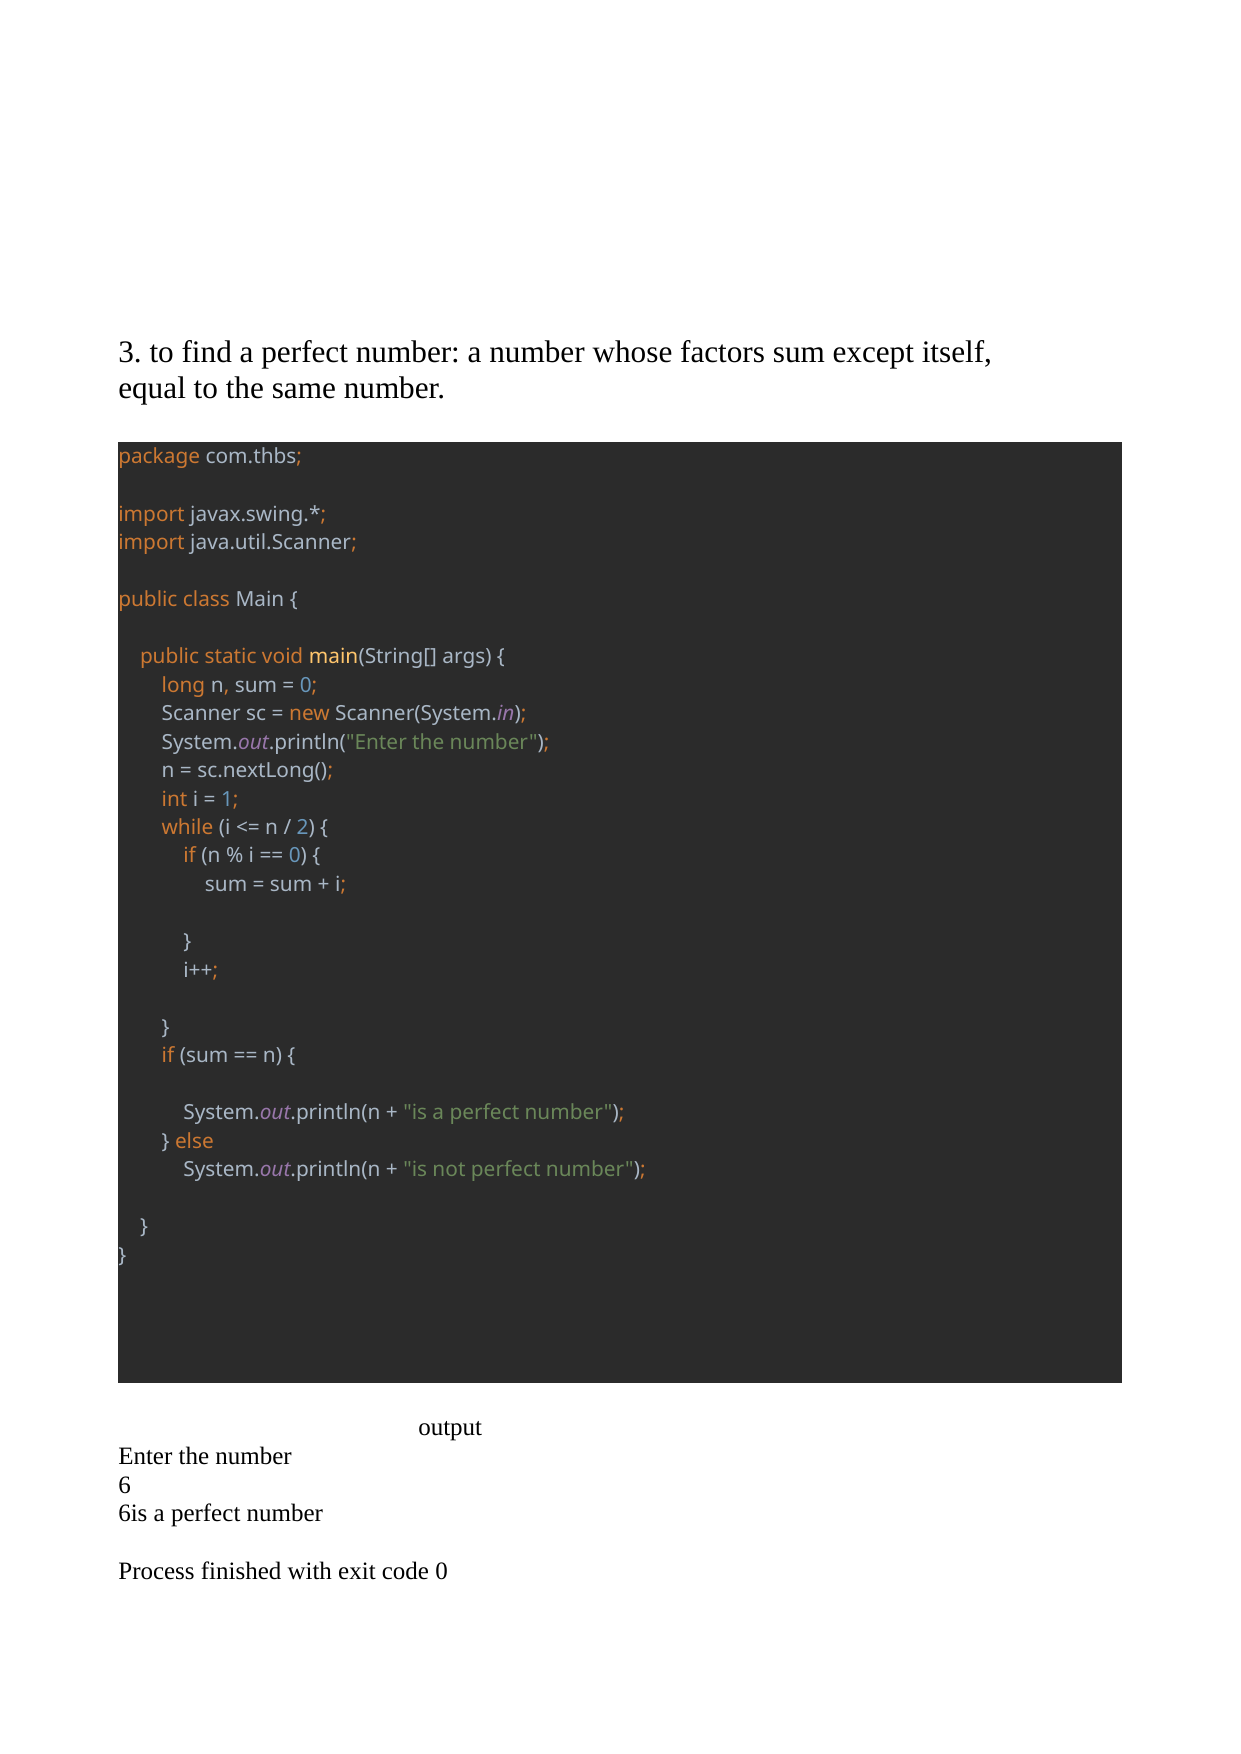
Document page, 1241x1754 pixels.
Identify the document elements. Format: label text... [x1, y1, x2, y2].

text Enter the number [118, 1441, 1122, 1470]
text 3. to find a perfect number: a number whose factors sum except itself, equal to the same number. [118, 334, 1122, 406]
text 6 [118, 1470, 1122, 1498]
text 6is a perfect number [118, 1498, 1122, 1527]
text output [118, 1412, 1122, 1441]
text package com.thbs; import javax.swing.*; import java.util.Scanner; public class Main { public static void main(String[] args) { long n, sum = 0; Scanner sc = new Scanner(System.in); System.out.println("Enter the number"); n = sc.nextLong(); int i = 1; while (i <= n / 2) { if (n % i == 0) { sum = sum + i; } i++; } if (sum == n) { System.out.println(n + "is a perfect number"); } else System.out.println(n + "is not perfect number"); } } [118, 442, 1122, 1383]
text Process finished with exit code 0 [118, 1556, 1122, 1585]
